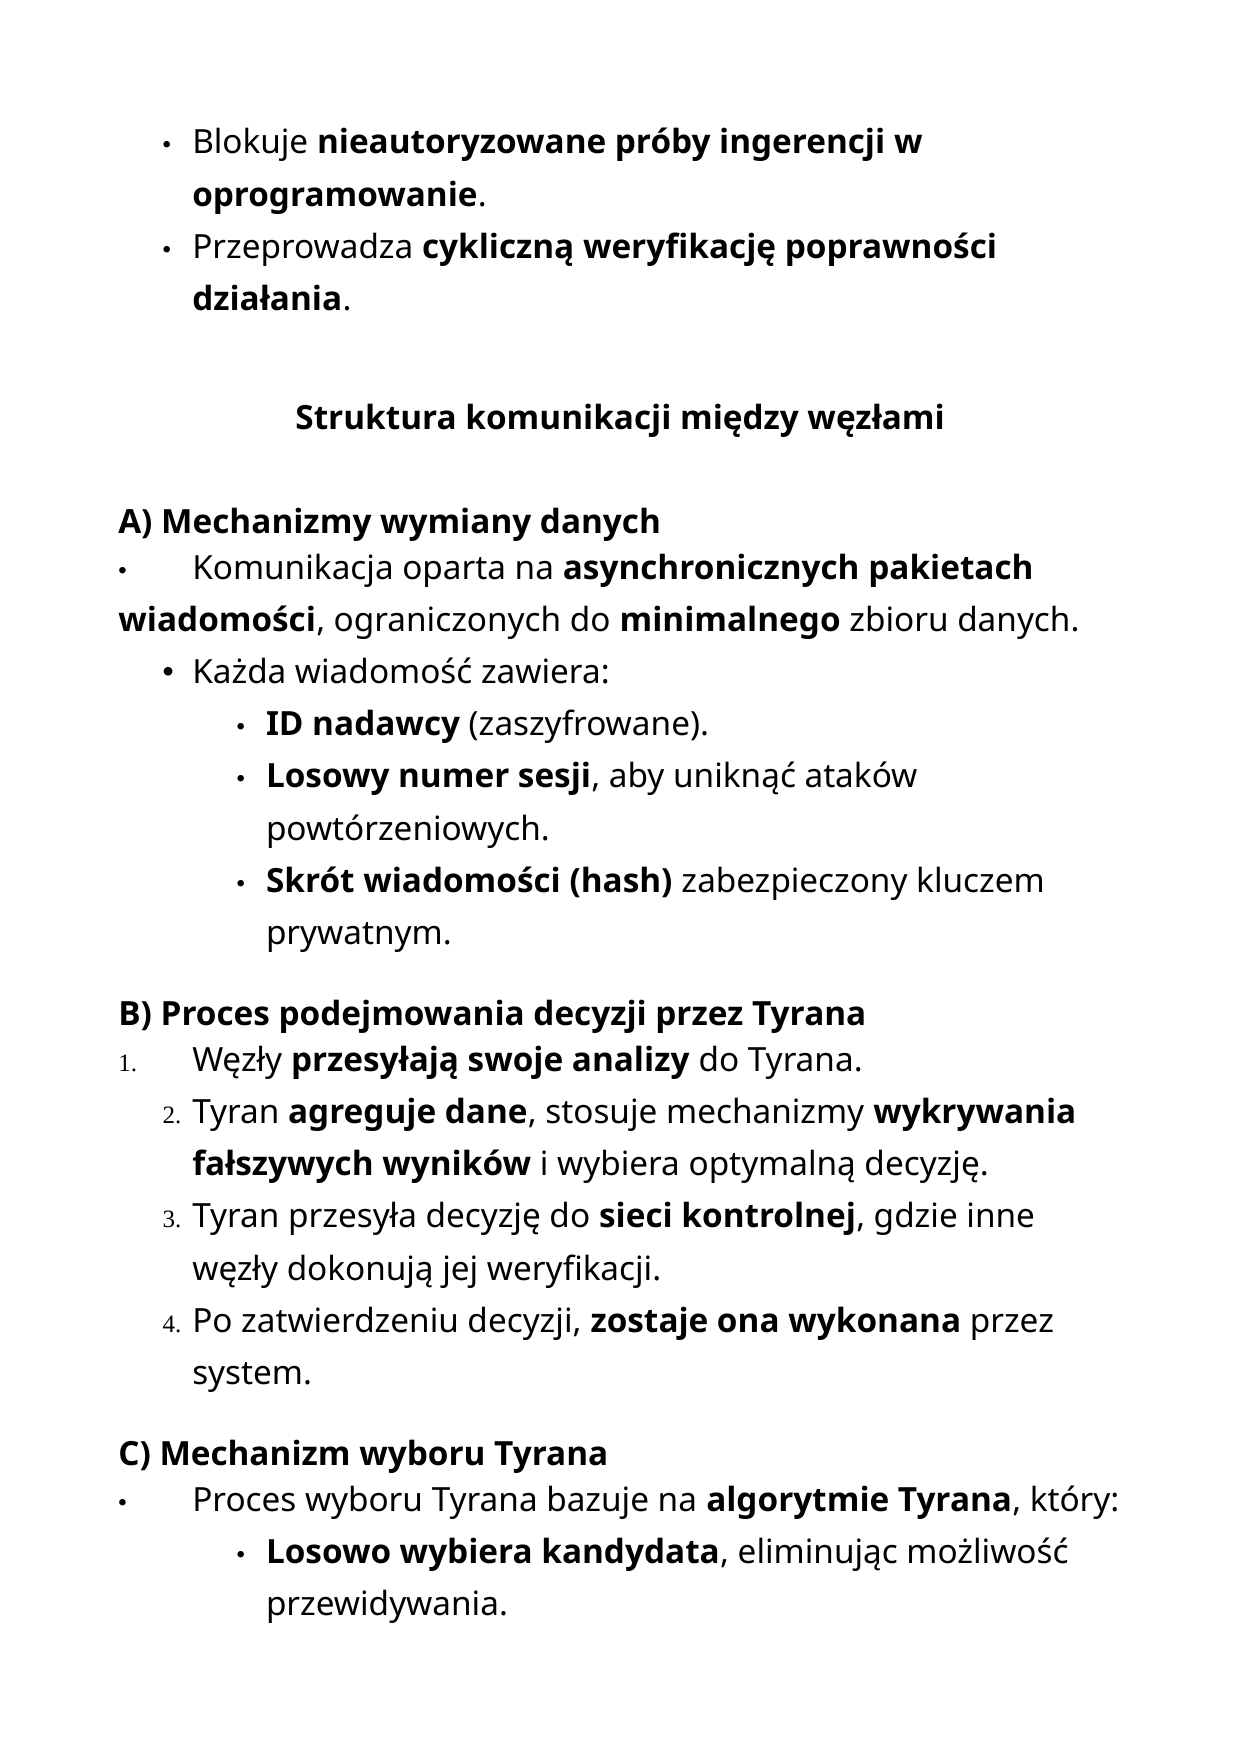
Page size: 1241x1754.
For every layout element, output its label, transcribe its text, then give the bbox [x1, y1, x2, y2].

list Przeprowadza cykliczną weryfikację poprawności działania. [162, 222, 1122, 320]
subtitle B) Proces podejmowania decyzji przez Tyrana [118, 990, 1122, 1036]
list Komunikacja oparta na asynchronicznych pakietach wiadomości, ograniczonych do minimalnego zbioru danych. [118, 543, 1122, 641]
list Każda wiadomość zawiera: [162, 648, 1122, 693]
list Blokuje nieautoryzowane próby ingerencji w oprogramowanie. [162, 118, 1122, 216]
list Po zatwierdzeniu decyzji, zostaje ona wykonana przez system. [162, 1296, 1122, 1394]
list Losowy numer sesji, aby uniknąć ataków powtórzeniowych. [236, 752, 1122, 850]
list Tyran agreguje dane, stosuje mechanizmy wykrywania fałszywych wyników i wybiera optymalną decyzję. [162, 1088, 1122, 1185]
list Proces wyboru Tyrana bazuje na algorytmie Tyrana, który: [118, 1475, 1122, 1521]
list Skrót wiadomości (hash) zabezpieczony kluczem prywatnym. [236, 857, 1122, 954]
list Węzły przesyłają swoje analizy do Tyrana. [118, 1036, 1122, 1081]
list Tyran przesyła decyzję do sieci kontrolnej, gdzie inne węzły dokonują jej weryfikacji. [162, 1192, 1122, 1290]
text Struktura komunikacji między węzłami [118, 394, 1122, 439]
list Losowo wybiera kandydata, eliminując możliwość przewidywania. [236, 1528, 1122, 1625]
subtitle A) Mechanizmy wymiany danych [118, 498, 1122, 543]
subtitle C) Mechanizm wyboru Tyrana [118, 1430, 1122, 1475]
list ID nadawcy (zaszyfrowane). [236, 700, 1122, 745]
